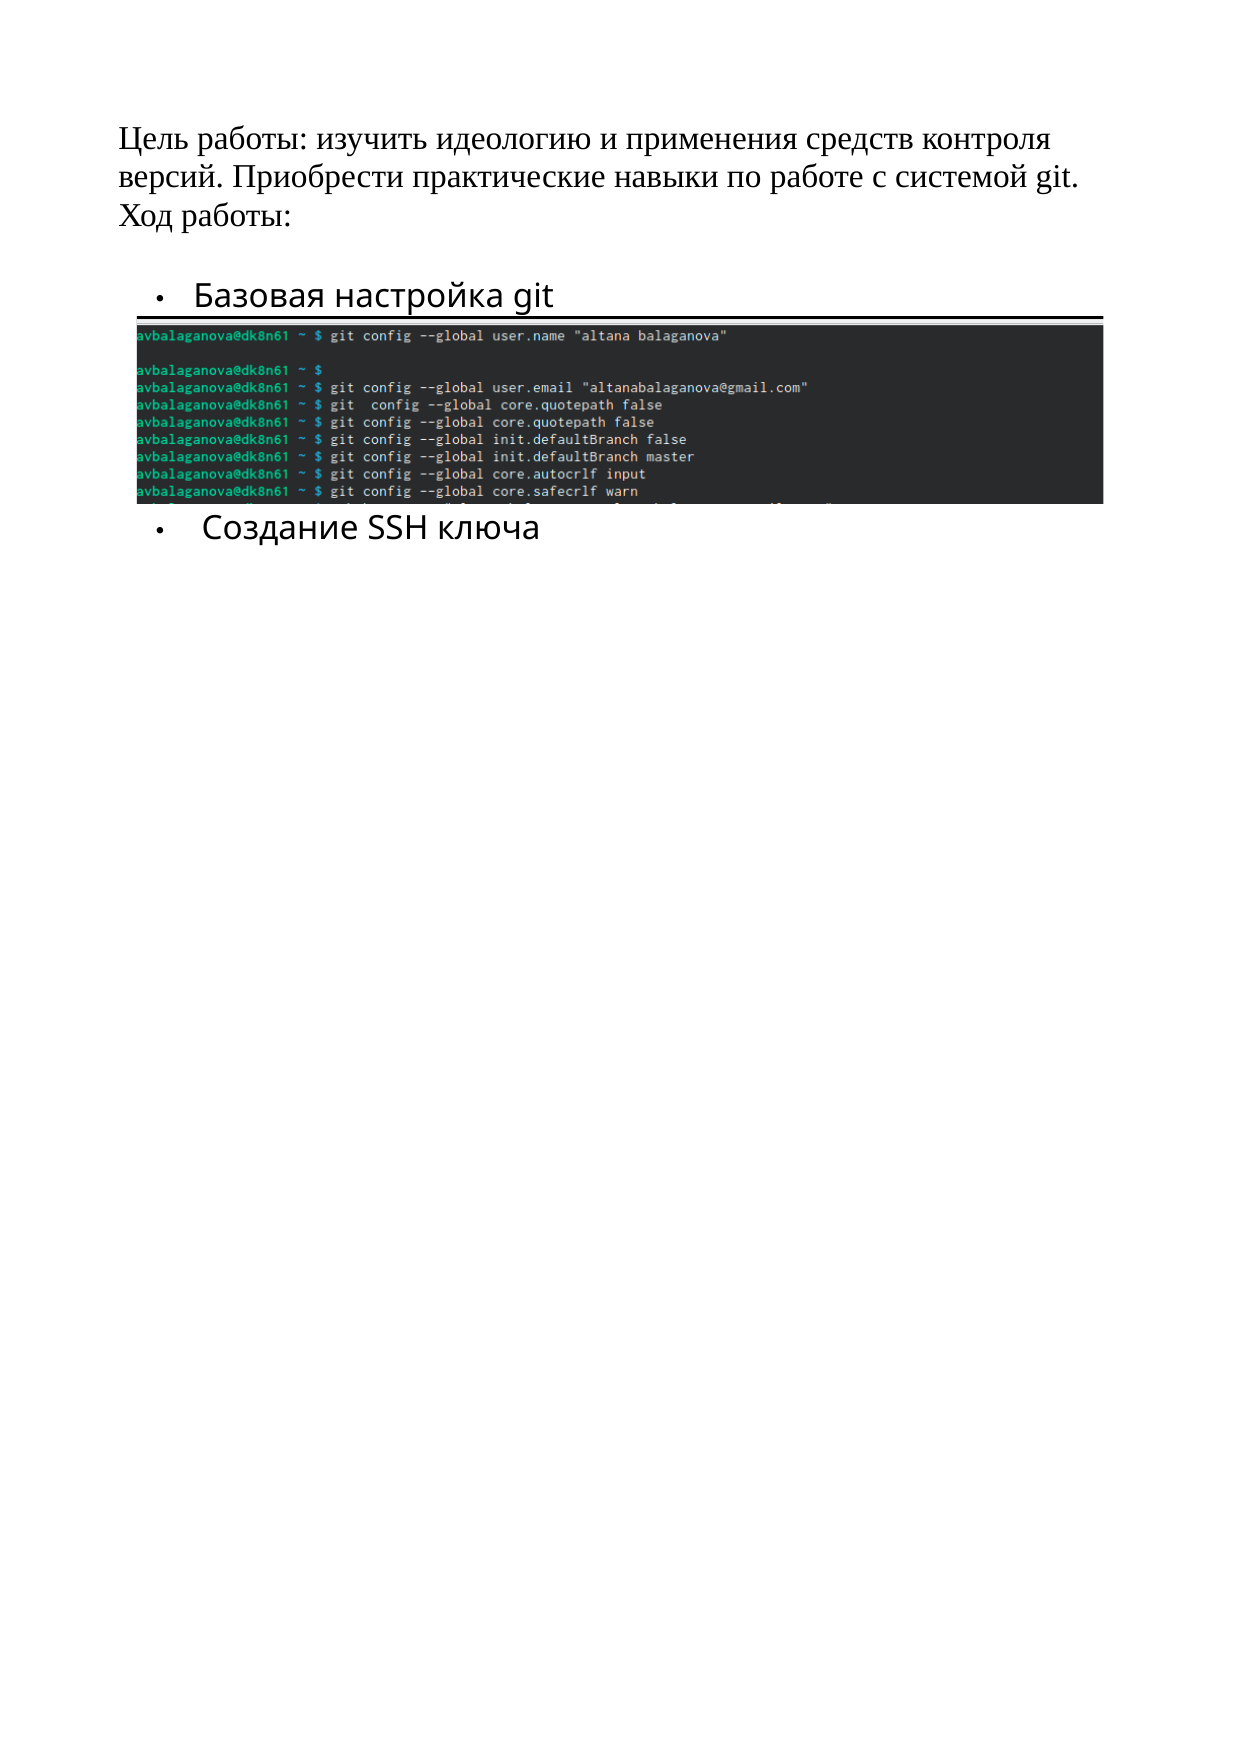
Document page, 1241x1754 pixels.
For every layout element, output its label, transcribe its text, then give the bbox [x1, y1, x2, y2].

text Ход работы: [118, 195, 1122, 233]
list Базовая настройка git [156, 271, 1122, 317]
list Создание SSH ключа [156, 317, 1122, 549]
picture [136, 316, 1104, 504]
text Цель работы: изучить идеологию и применения средств контроля версий. Приобрести практические навыки по работе с системой git. [118, 118, 1122, 195]
